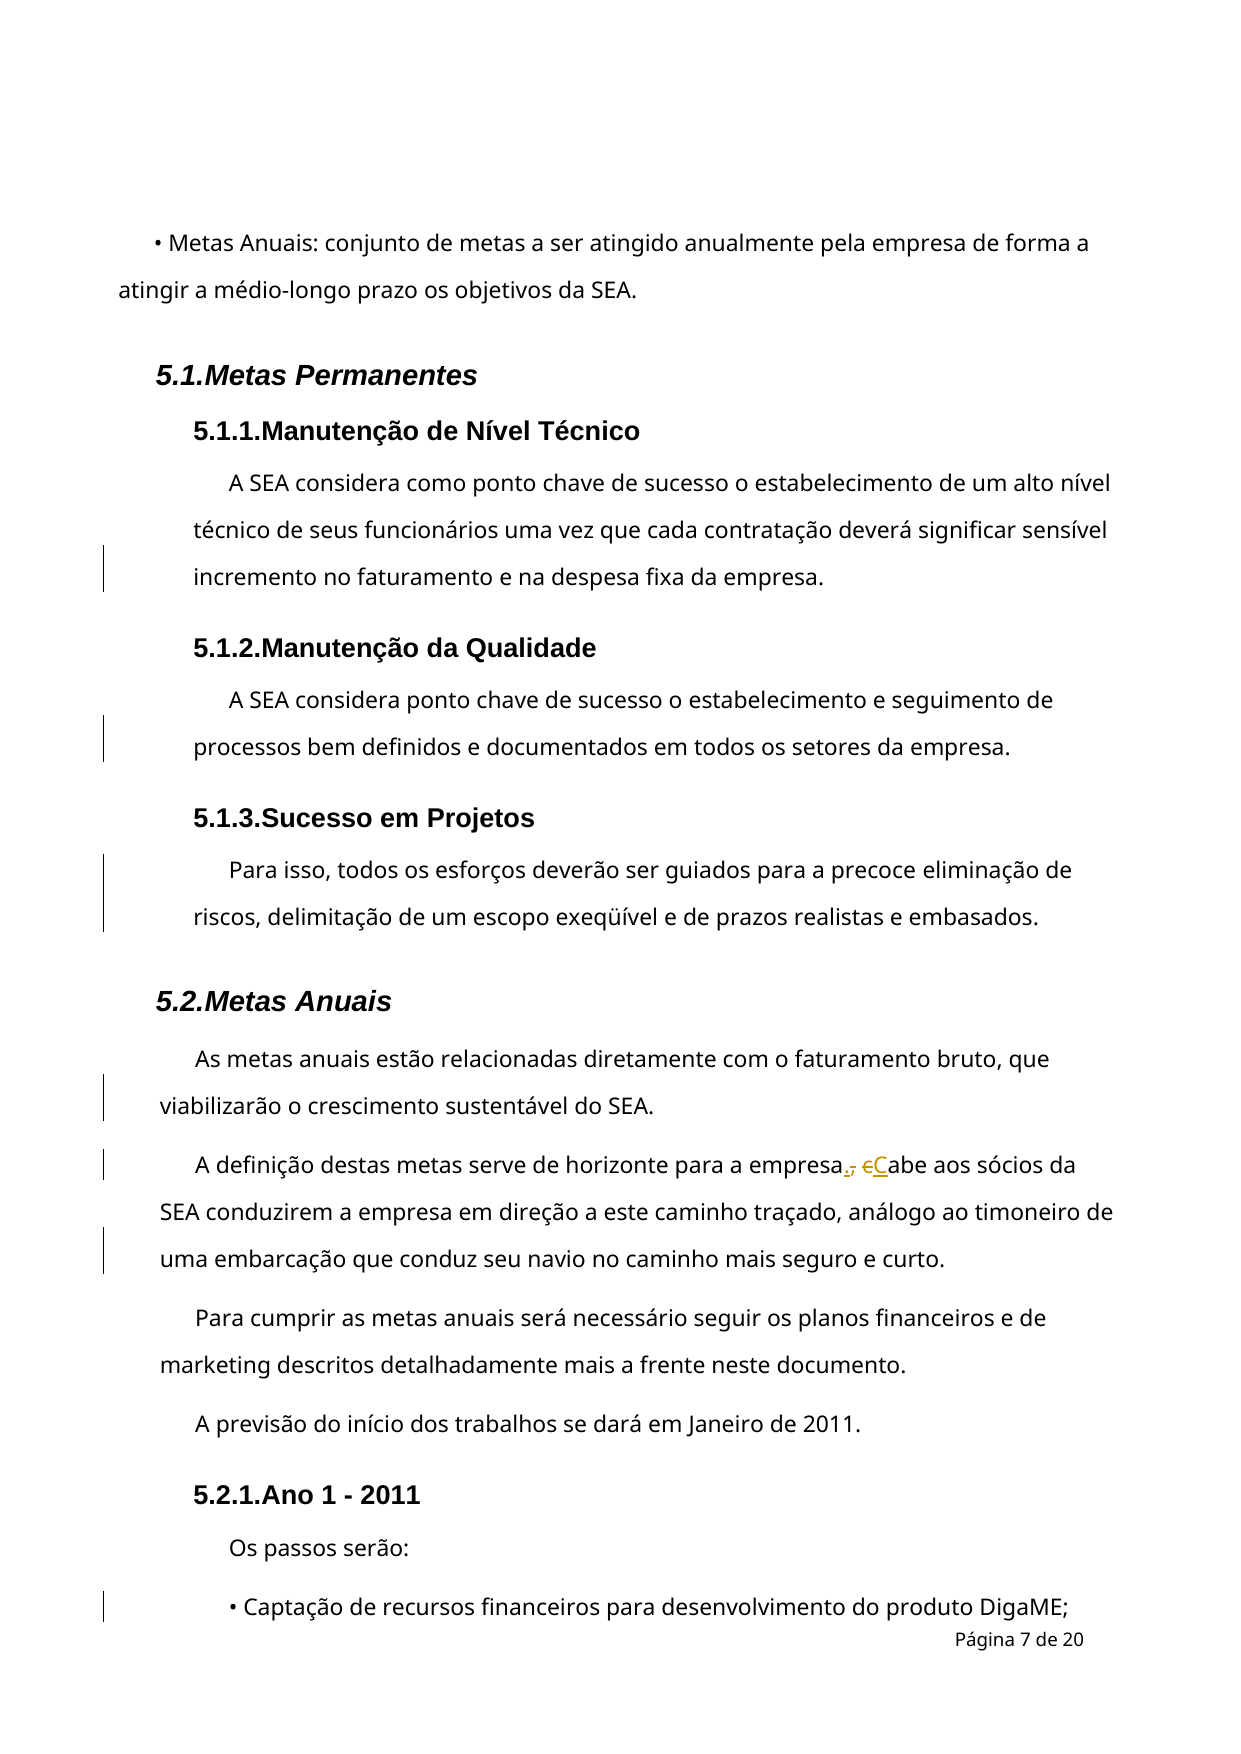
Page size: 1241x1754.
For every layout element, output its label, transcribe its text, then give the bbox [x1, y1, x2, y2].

text A definição destas metas serve de horizonte para a empresa. Cabe aos sócios da SEA conduzirem a empresa em direção a este caminho traçado, análogo ao timoneiro de uma embarcação que conduz seu navio no caminho mais seguro e curto. [159, 1149, 1122, 1274]
text A SEA considera ponto chave de sucesso o estabelecimento e seguimento de processos bem definidos e documentados em todos os setores da empresa. [193, 684, 1122, 762]
text Para cumprir as metas anuais será necessário seguir os planos financeiros e de marketing descritos detalhadamente mais a frente neste documento. [159, 1302, 1122, 1380]
text • Metas Anuais: conjunto de metas a ser atingido anualmente pela empresa de forma a atingir a médio-longo prazo os objetivos da SEA. [118, 227, 1122, 305]
subtitle Ano 1 - 2011 [193, 1480, 1122, 1511]
text • Captação de recursos financeiros para desenvolvimento do produto DigaME; [193, 1591, 1122, 1622]
text Os passos serão: [193, 1531, 1122, 1563]
subtitle Metas Anuais [156, 985, 1122, 1018]
subtitle Sucesso em Projetos [193, 803, 1122, 833]
subtitle Manutenção da Qualidade [193, 633, 1122, 663]
text A SEA considera como ponto chave de sucesso o estabelecimento de um alto nível técnico de seus funcionários uma vez que cada contratação deverá significar sensível incremento no faturamento e na despesa fixa da empresa. [193, 467, 1122, 592]
text Para isso, todos os esforços deverão ser guiados para a precoce eliminação de riscos, delimitação de um escopo exeqüível e de prazos realistas e embasados. [193, 854, 1122, 932]
subtitle Manutenção de Nível Técnico [193, 416, 1122, 446]
text As metas anuais estão relacionadas diretamente com o faturamento bruto, que viabilizarão o crescimento sustentável do SEA. [159, 1043, 1122, 1121]
text A previsão do início dos trabalhos se dará em Janeiro de 2011. [159, 1408, 1122, 1440]
subtitle Metas Permanentes [156, 358, 1122, 391]
